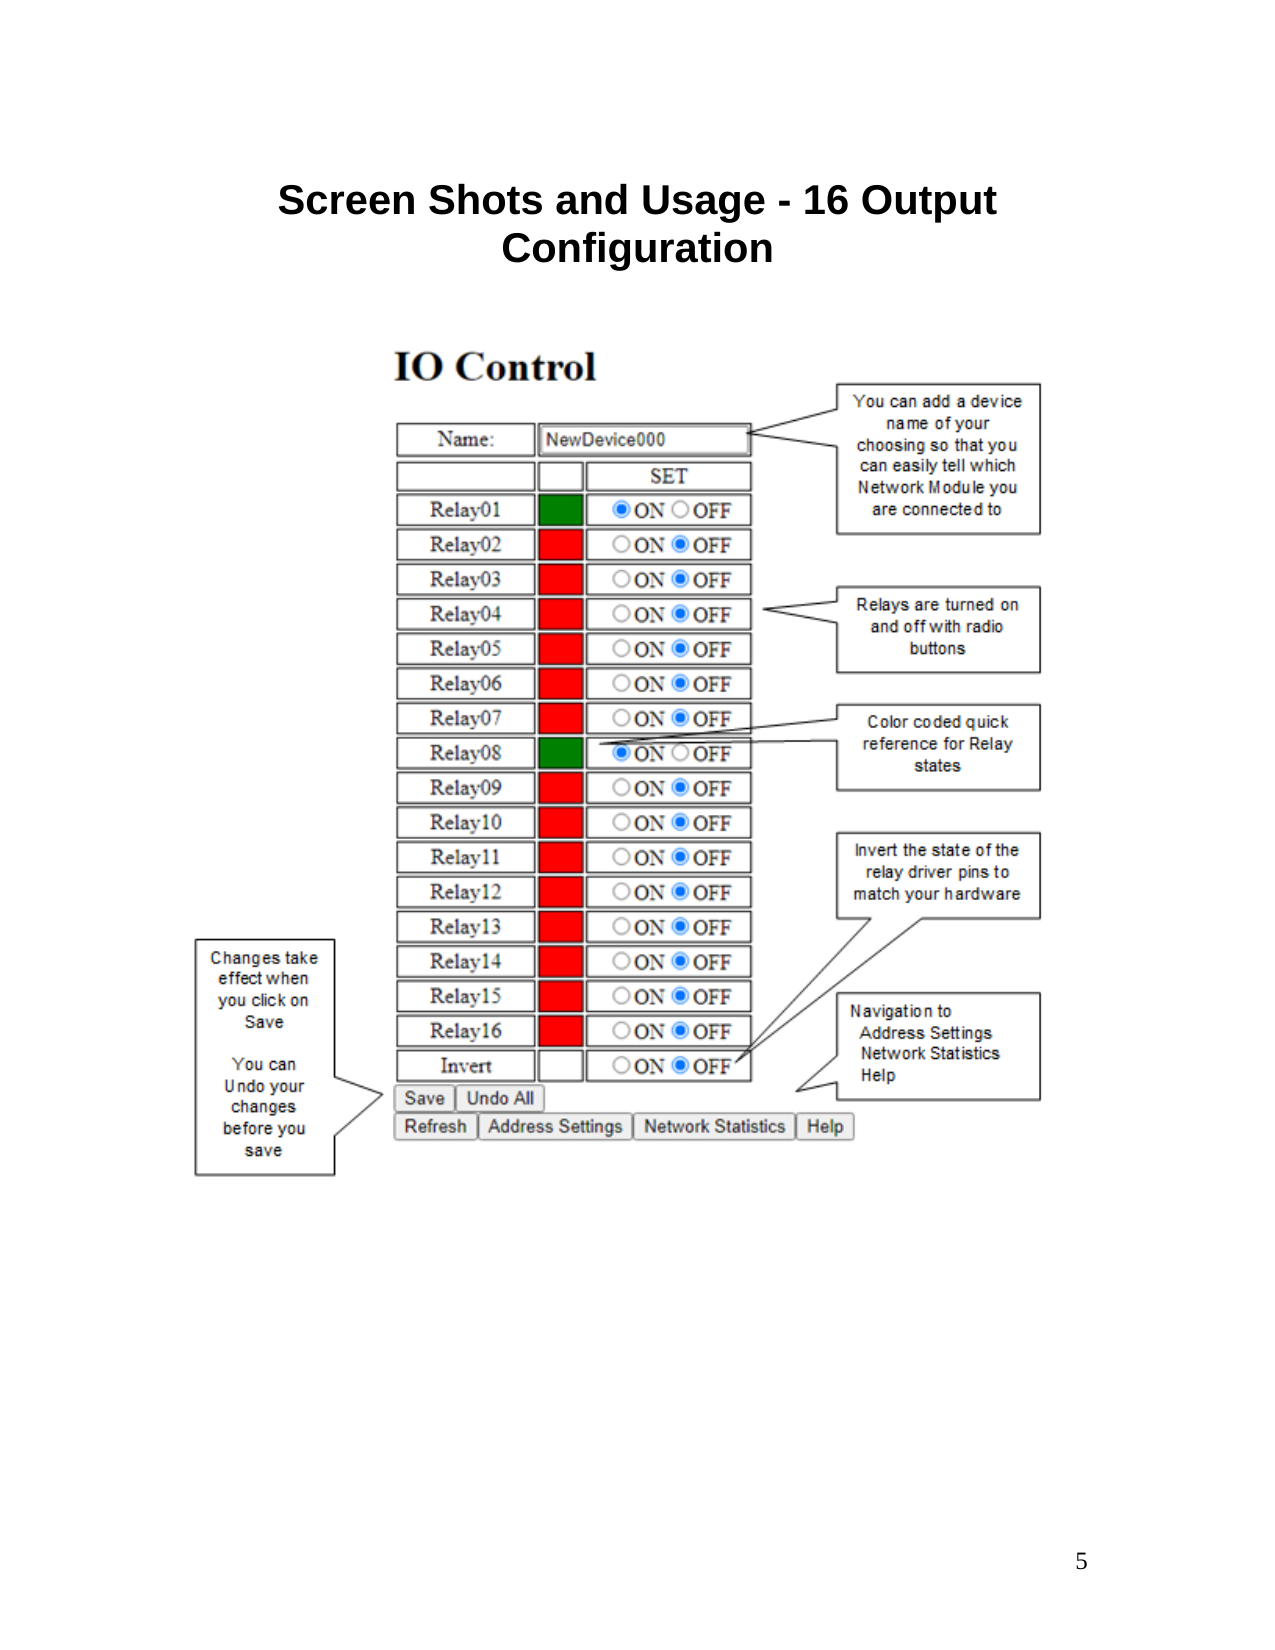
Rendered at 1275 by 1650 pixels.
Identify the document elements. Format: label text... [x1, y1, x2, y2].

picture [187, 334, 1049, 1183]
subtitle Screen Shots and Usage - 16 Output Configuration [187, 175, 1087, 271]
